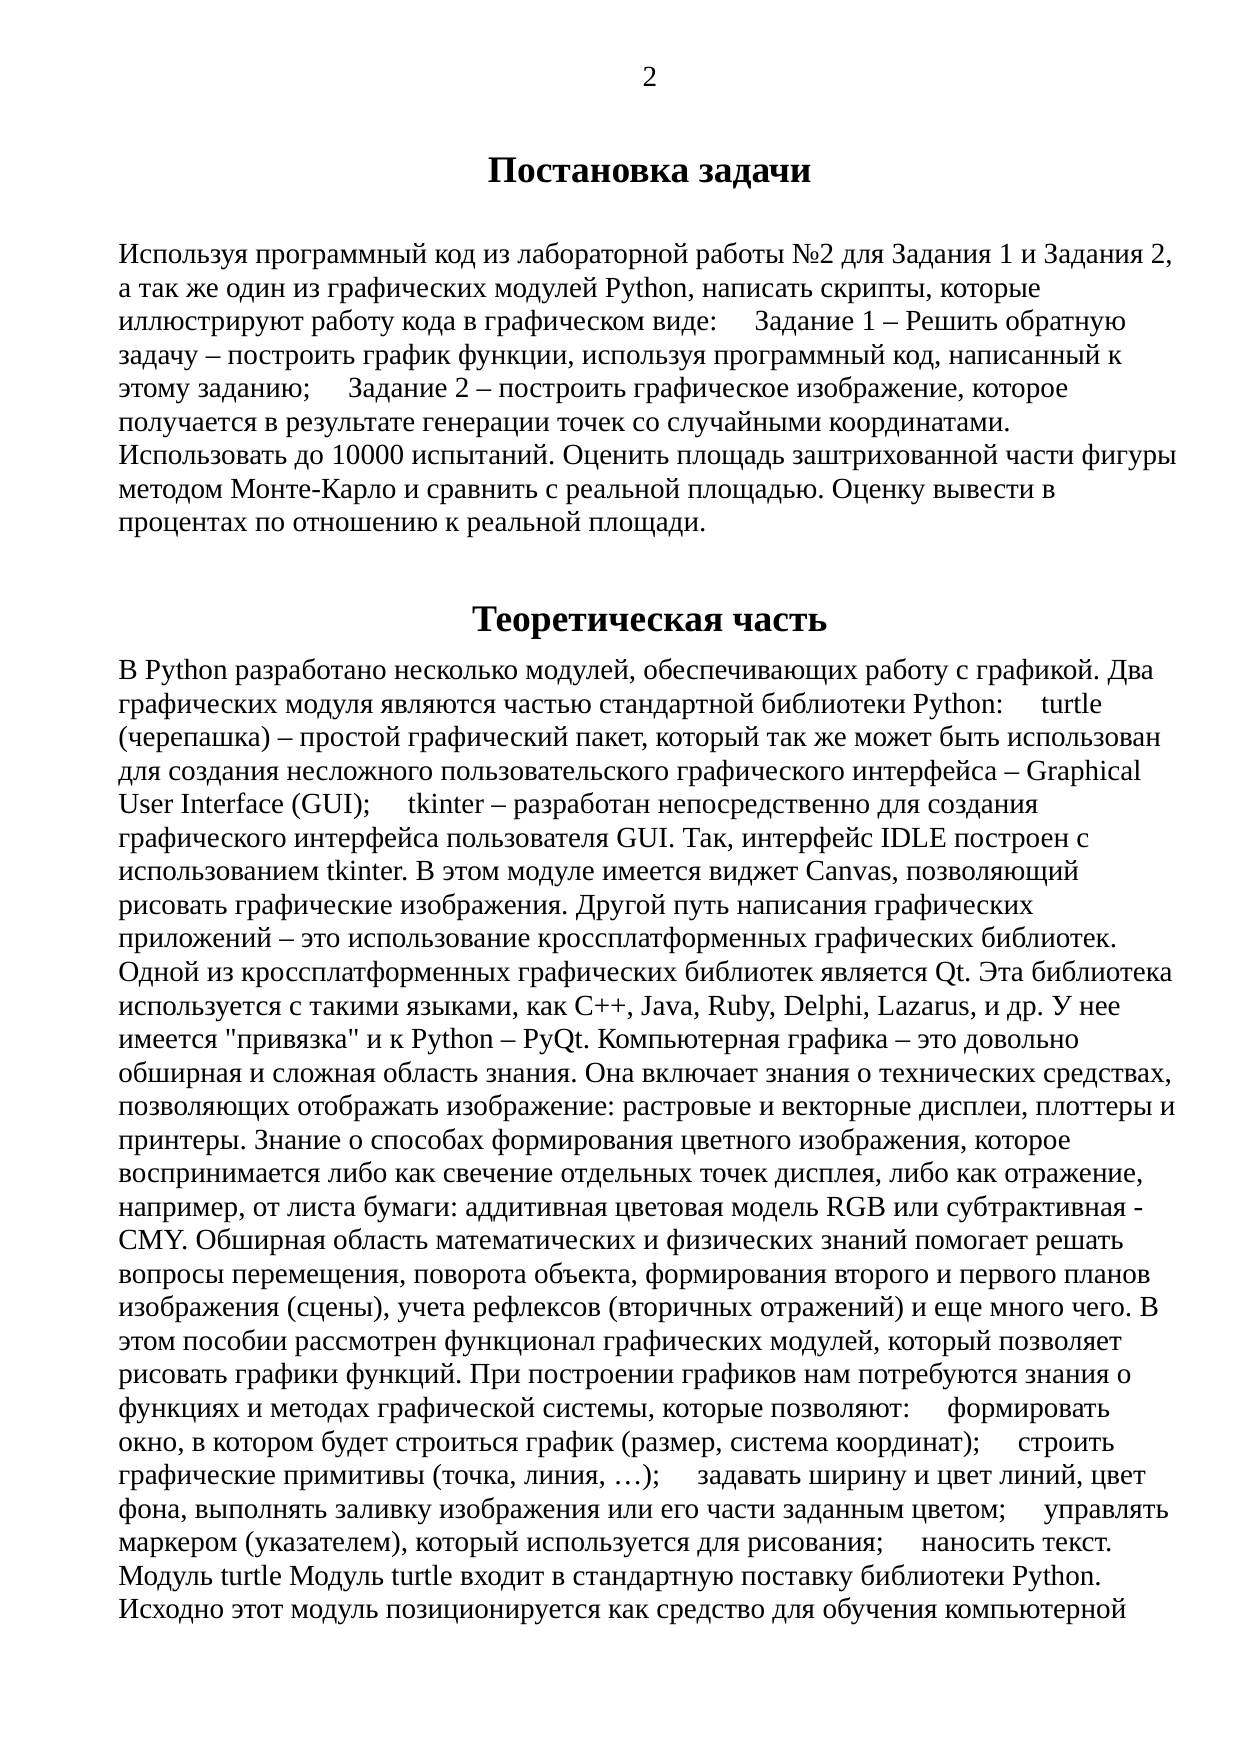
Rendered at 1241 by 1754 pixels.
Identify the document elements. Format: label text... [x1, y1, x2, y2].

subtitle Постановка задачи [118, 147, 1181, 190]
subtitle Теоретическая часть [118, 597, 1181, 640]
text В Python разработано несколько модулей, обеспечивающих работу с графикой. Два графических модуля являются частью стандартной библиотеки Python:  turtle (черепашка) – простой графический пакет, который так же может быть использован для создания несложного пользовательского графического интерфейса – Graphical User Interface (GUI);  tkinter – разработан непосредственно для создания графического интерфейса пользователя GUI. Так, интерфейс IDLE построен с использованием tkinter. В этом модуле имеется виджет Canvas, позволяющий рисовать графические изображения. Другой путь написания графических приложений – это использование кроссплатформенных графических библиотек. Одной из кроссплатформенных графических библиотек является Qt. Эта библиотека используется с такими языками, как C++, Java, Ruby, Delphi, Lazarus, и др. У нее имеется "привязка" и к Python – PyQt. Компьютерная графика – это довольно обширная и сложная область знания. Она включает знания о технических средствах, позволяющих отображать изображение: растровые и векторные дисплеи, плоттеры и принтеры. Знание о способах формирования цветного изображения, которое воспринимается либо как свечение отдельных точек дисплея, либо как отражение, например, от листа бумаги: аддитивная цветовая модель RGB или субтрактивная - CMY. Обширная область математических и физических знаний помогает решать вопросы перемещения, поворота объекта, формирования второго и первого планов изображения (сцены), учета рефлексов (вторичных отражений) и еще много чего. В этом пособии рассмотрен функционал графических модулей, который позволяет рисовать графики функций. При построении графиков нам потребуются знания о функциях и методах графической системы, которые позволяют:  формировать окно, в котором будет строиться график (размер, система координат);  строить графические примитивы (точка, линия, …);  задавать ширину и цвет линий, цвет фона, выполнять заливку изображения или его части заданным цветом;  управлять маркером (указателем), который используется для рисования;  наносить текст. Модуль turtle Модуль turtle входит в стандартную поставку библиотеки Python. Исходно этот модуль позиционируется как средство для обучения компьютерной [118, 652, 1181, 1625]
text Используя программный код из лабораторной работы №2 для Задания 1 и Задания 2, а так же один из графических модулей Python, написать скрипты, которые иллюстрируют работу кода в графическом виде:  Задание 1 – Решить обратную задачу – построить график функции, используя программный код, написанный к этому заданию;  Задание 2 – построить графическое изображение, которое получается в результате генерации точек со случайными координатами. Использовать до 10000 испытаний. Оценить площадь заштрихованной части фигуры методом Монте-Карло и сравнить с реальной площадью. Оценку вывести в процентах по отношению к реальной площади. [118, 236, 1181, 538]
